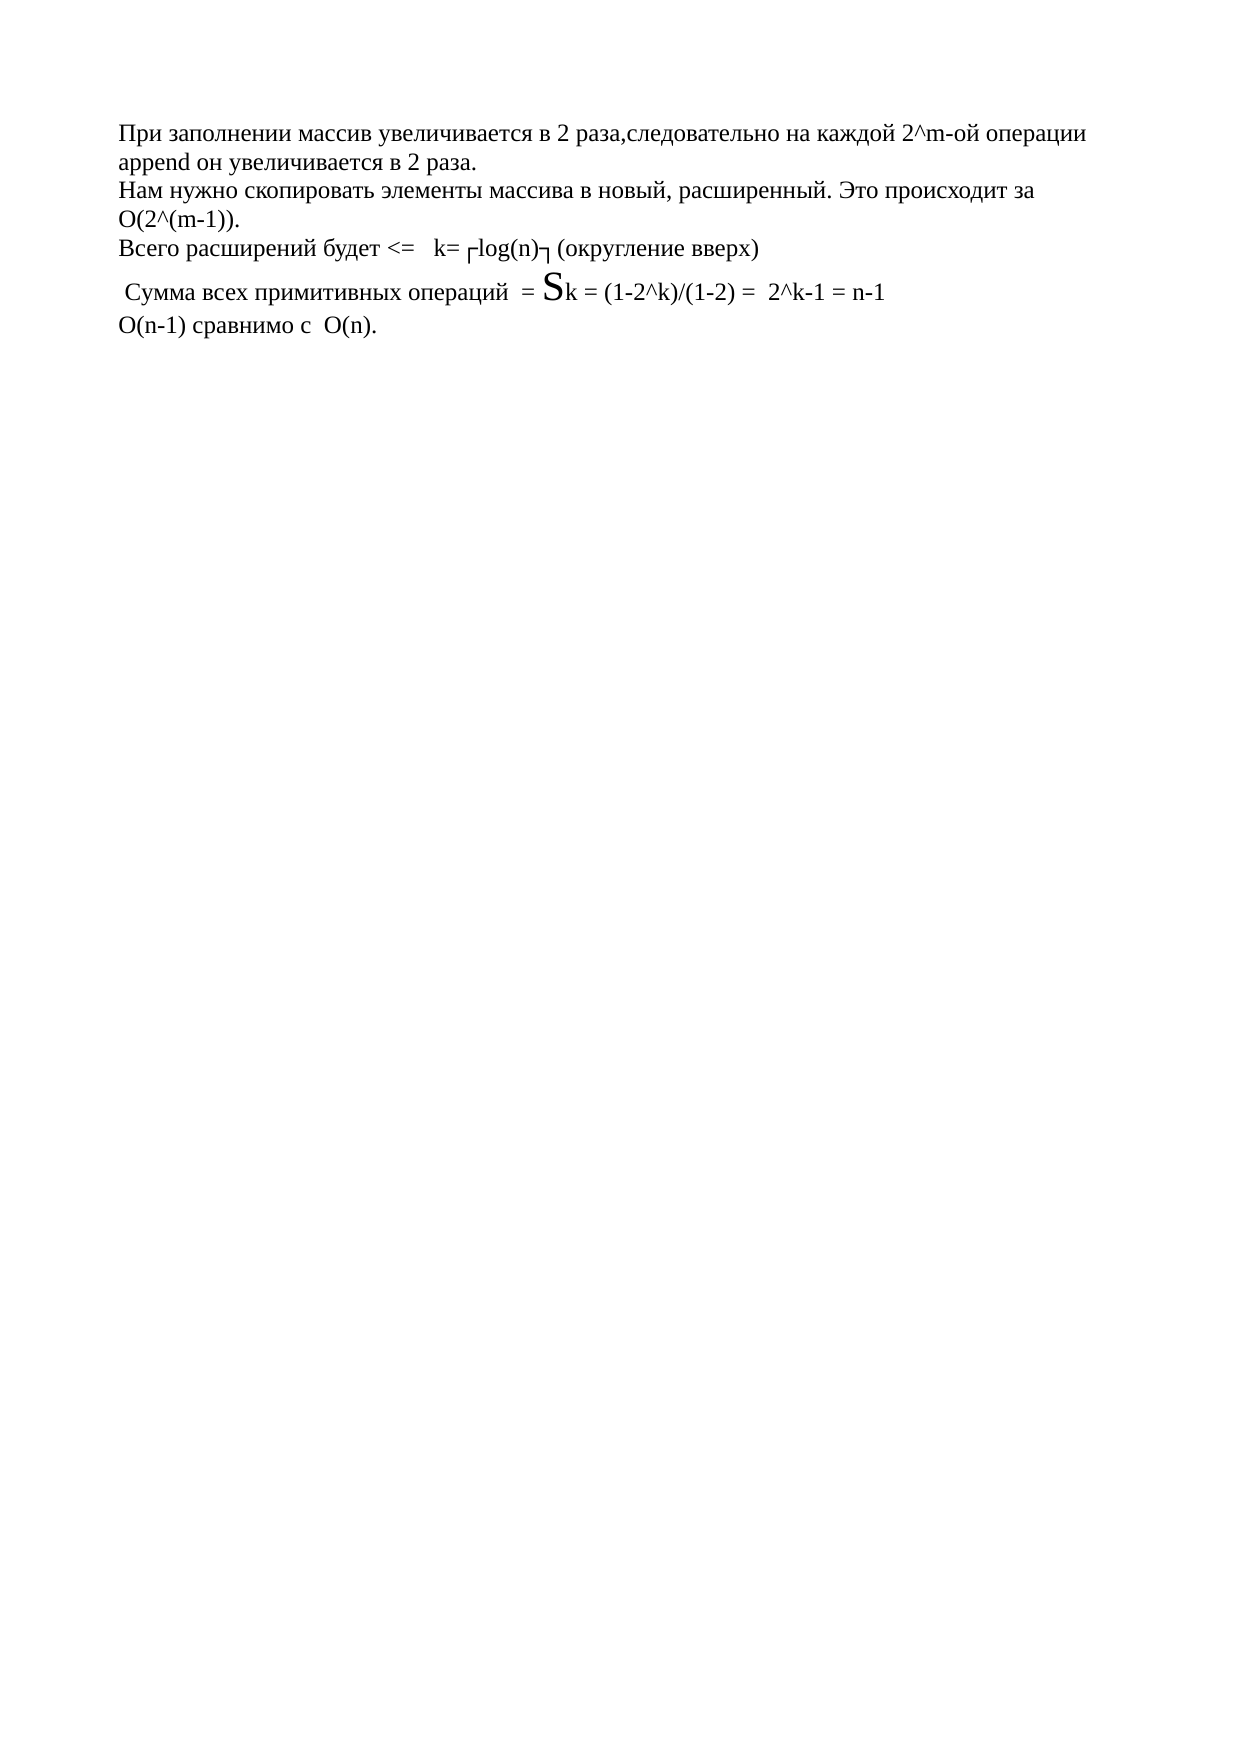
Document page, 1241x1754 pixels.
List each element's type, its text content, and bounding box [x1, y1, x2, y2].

text Нам нужно скопировать элементы массива в новый, расширенный. Это происходит за O(2^(m-1)). [118, 176, 1122, 233]
text O(n-1) сравнимо с O(n). [118, 310, 1122, 338]
text При заполнении массив увеличивается в 2 раза,следовательно на каждой 2^m-ой операции append он увеличивается в 2 раза. [118, 118, 1122, 176]
text Всего расширений будет <= k=┌log(n)┐(округление вверх) [118, 233, 1122, 262]
text Cумма всех примитивных операций = Sk = (1-2^k)/(1-2) = 2^k-1 = n-1 [118, 262, 1122, 310]
